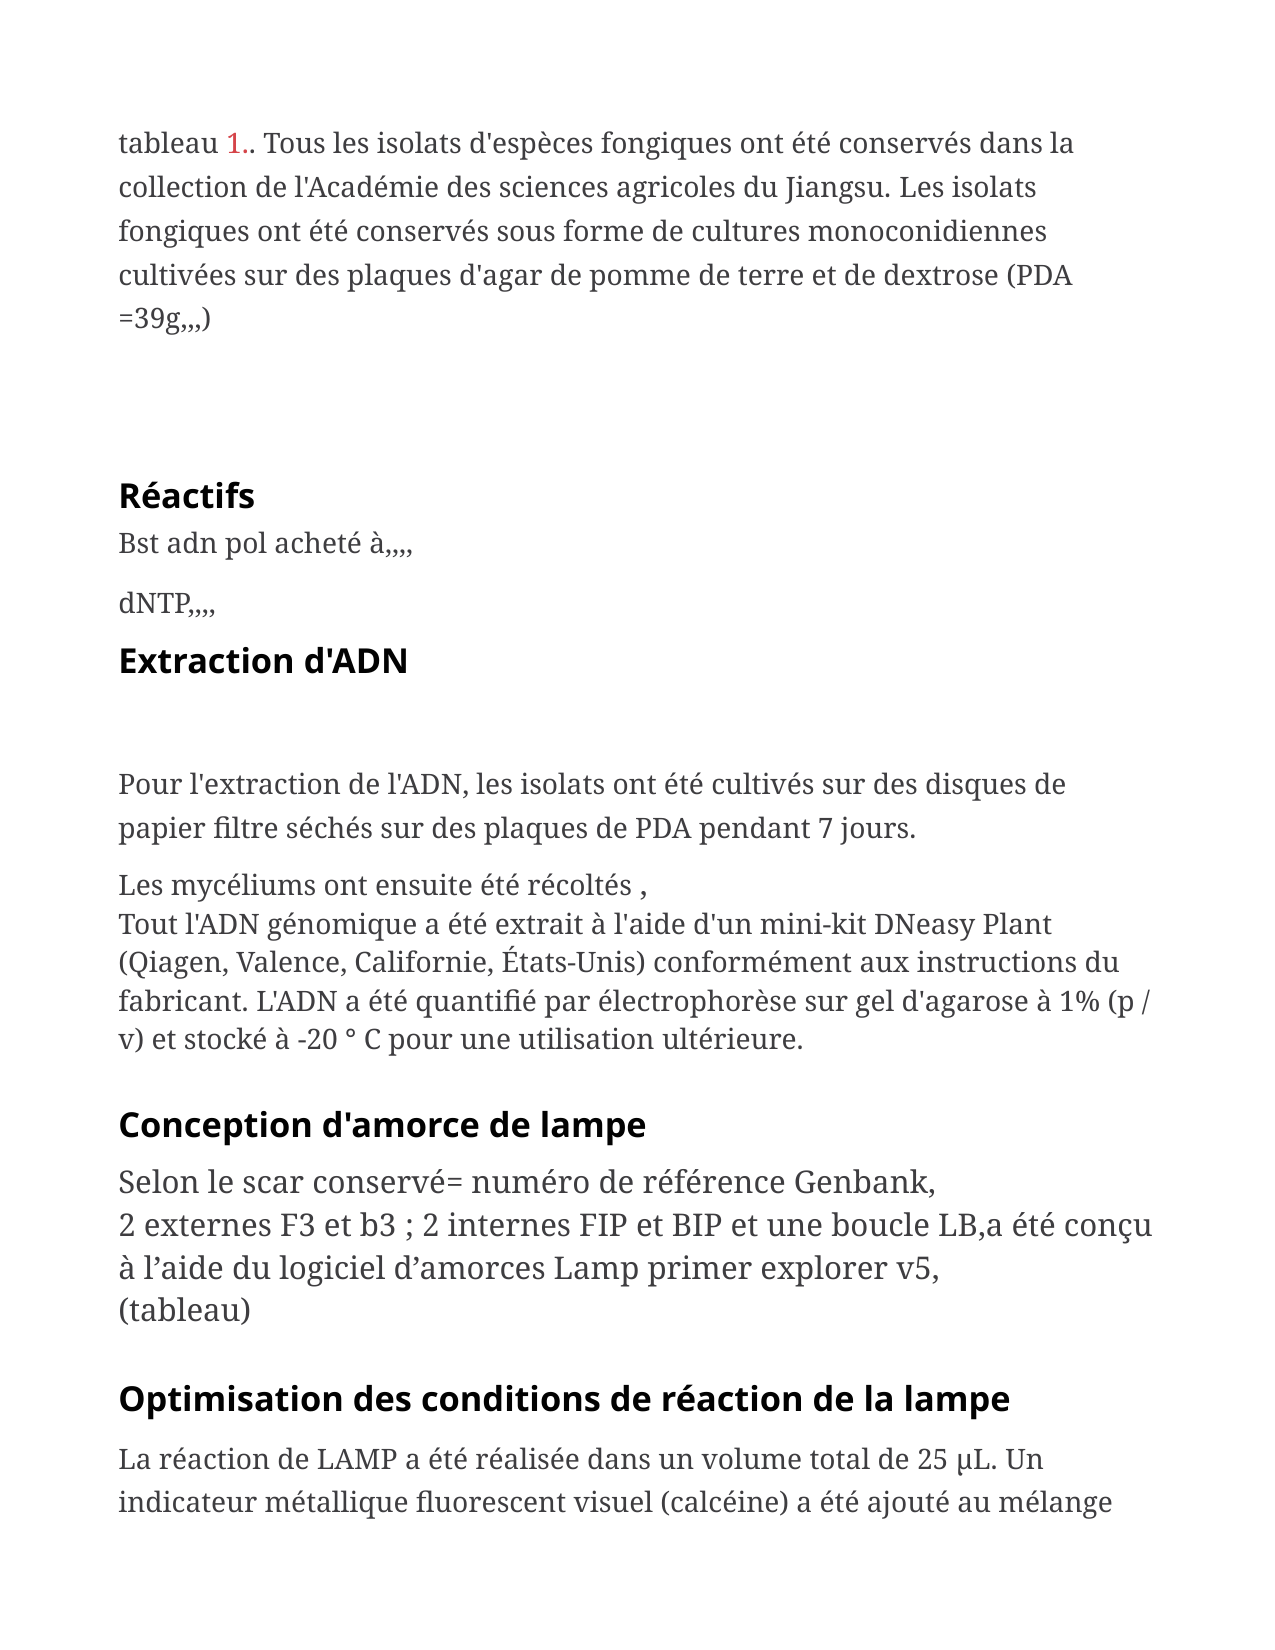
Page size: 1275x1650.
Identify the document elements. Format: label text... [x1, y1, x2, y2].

subtitle Optimisation des conditions de réaction de la lampe [118, 1374, 1157, 1421]
text Pour l'extraction de l'ADN, les isolats ont été cultivés sur des disques de papier filtre séchés sur des plaques de PDA pendant 7 jours. [118, 759, 1157, 846]
text La réaction de LAMP a été réalisée dans un volume total de 25 µL. Un indicateur métallique fluorescent visuel (calcéine) a été ajouté au mélange [118, 1434, 1157, 1521]
subtitle Conception d'amorce de lampe [118, 1101, 1157, 1148]
text Les mycéliums ont ensuite été récoltés , [118, 862, 1157, 904]
text Tout l'ADN génomique a été extrait à l'aide d'un mini-kit DNeasy Plant (Qiagen, Valence, Californie, États-Unis) conformément aux instructions du fabricant. L'ADN a été quantifié par électrophorèse sur gel d'agarose à 1% (p / v) et stocké à -20 ° C pour une utilisation ultérieure. [118, 904, 1157, 1058]
text Selon le scar conservé= numéro de référence Genbank, [118, 1161, 1157, 1203]
text tableau 1.. Tous les isolats d'espèces fongiques ont été conservés dans la collection de l'Académie des sciences agricoles du Jiangsu. Les isolats fongiques ont été conservés sous forme de cultures monoconidiennes cultivées sur des plaques d'agar de pomme de terre et de dextrose (PDA =39g,,,) [118, 118, 1157, 337]
text Bst adn pol acheté à,,,, [118, 518, 1157, 562]
text dNTP,,,, [118, 577, 1157, 621]
text 2 externes F3 et b3 ; 2 internes FIP et BIP et une boucle LB,a été conçu à l’aide du logiciel d’amorces Lamp primer explorer v5, [118, 1203, 1157, 1288]
subtitle Extraction d'ADN [118, 637, 1157, 684]
text (tableau) [118, 1288, 1157, 1331]
subtitle Réactifs [118, 471, 1157, 518]
